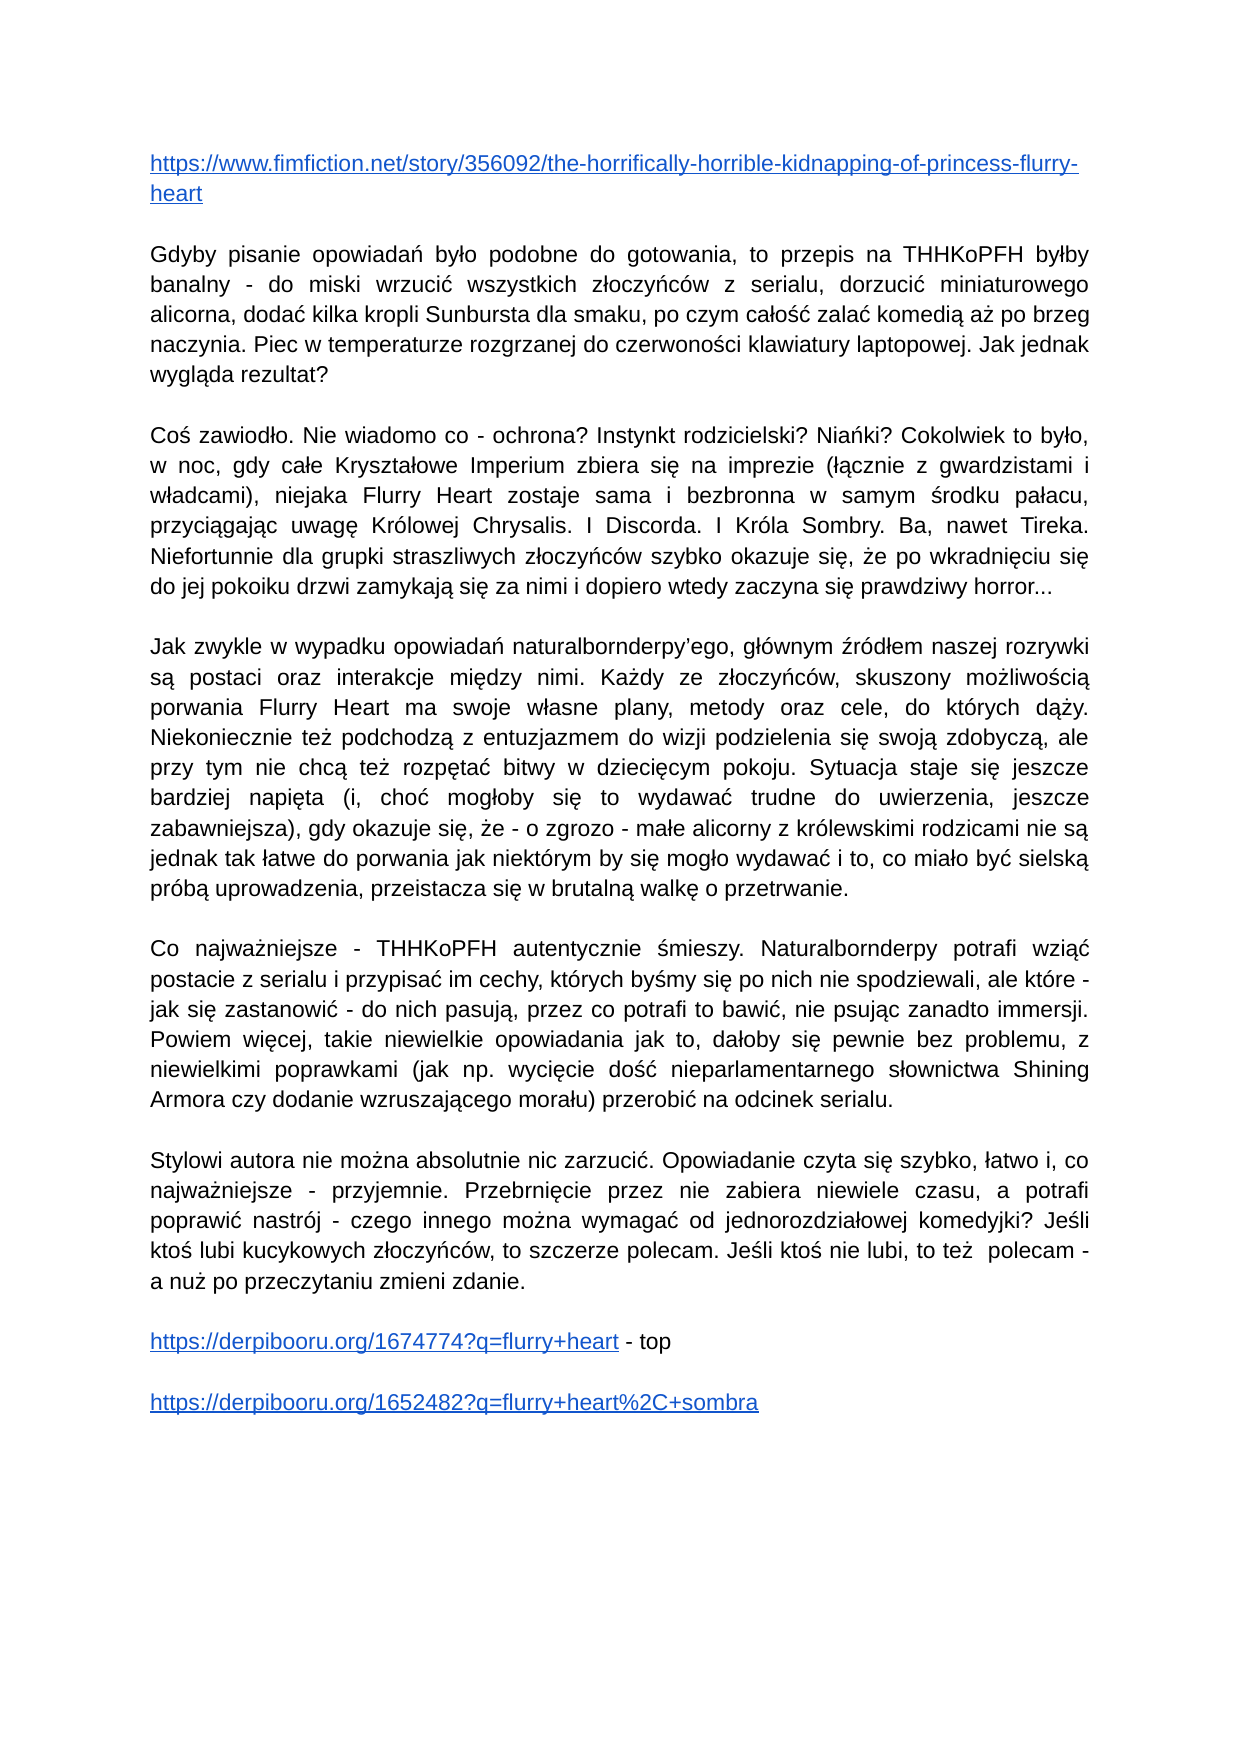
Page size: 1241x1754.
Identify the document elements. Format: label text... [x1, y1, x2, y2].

text https://derpibooru.org/1674774?q=flurry+heart - top [150, 1328, 1090, 1354]
text Co najważniejsze - THHKoPFH autentycznie śmieszy. Naturalbornderpy potrafi wziąć postacie z serialu i przypisać im cechy, których byśmy się po nich nie spodziewali, ale które - jak się zastanowić - do nich pasują, przez co potrafi to bawić, nie psując zanadto immersji. Powiem więcej, takie niewielkie opowiadania jak to, dałoby się pewnie bez problemu, z niewielkimi poprawkami (jak np. wycięcie dość nieparlamentarnego słownictwa Shining Armora czy dodanie wzruszającego morału) przerobić na odcinek serialu. [150, 935, 1090, 1113]
text Coś zawiodło. Nie wiadomo co - ochrona? Instynkt rodzicielski? Niańki? Cokolwiek to było, w noc, gdy całe Kryształowe Imperium zbiera się na imprezie (łącznie z gwardzistami i władcami), niejaka Flurry Heart zostaje sama i bezbronna w samym środku pałacu, przyciągając uwagę Królowej Chrysalis. I Discorda. I Króla Sombry. Ba, nawet Tireka. Niefortunnie dla grupki straszliwych złoczyńców szybko okazuje się, że po wkradnięciu się do jej pokoiku drzwi zamykają się za nimi i dopiero wtedy zaczyna się prawdziwy horror... [150, 422, 1090, 599]
text Stylowi autora nie można absolutnie nic zarzucić. Opowiadanie czyta się szybko, łatwo i, co najważniejsze - przyjemnie. Przebrnięcie przez nie zabiera niewiele czasu, a potrafi poprawić nastrój - czego innego można wymagać od jednorozdziałowej komedyjki? Jeśli ktoś lubi kucykowych złoczyńców, to szczerze polecam. Jeśli ktoś nie lubi, to też polecam - a nuż po przeczytaniu zmieni zdanie. [150, 1147, 1090, 1294]
text https://derpibooru.org/1652482?q=flurry+heart%2C+sombra [150, 1388, 1090, 1415]
text Gdyby pisanie opowiadań było podobne do gotowania, to przepis na THHKoPFH byłby banalny - do miski wrzucić wszystkich złoczyńców z serialu, dorzucić miniaturowego alicorna, dodać kilka kropli Sunbursta dla smaku, po czym całość zalać komedią aż po brzeg naczynia. Piec w temperaturze rozgrzanej do czerwoności klawiatury laptopowej. Jak jednak wygląda rezultat? [150, 241, 1090, 388]
text https://www.fimfiction.net/story/356092/the-horrifically-horrible-kidnapping-of-princess-flurry-heart [150, 150, 1090, 207]
text Jak zwykle w wypadku opowiadań naturalbornderpy’ego, głównym źródłem naszej rozrywki są postaci oraz interakcje między nimi. Każdy ze złoczyńców, skuszony możliwością porwania Flurry Heart ma swoje własne plany, metody oraz cele, do których dąży. Niekoniecznie też podchodzą z entuzjazmem do wizji podzielenia się swoją zdobyczą, ale przy tym nie chcą też rozpętać bitwy w dziecięcym pokoju. Sytuacja staje się jeszcze bardziej napięta (i, choć mogłoby się to wydawać trudne do uwierzenia, jeszcze zabawniejsza), gdy okazuje się, że - o zgrozo - małe alicorny z królewskimi rodzicami nie są jednak tak łatwe do porwania jak niektórym by się mogło wydawać i to, co miało być sielską próbą uprowadzenia, przeistacza się w brutalną walkę o przetrwanie. [150, 633, 1090, 901]
